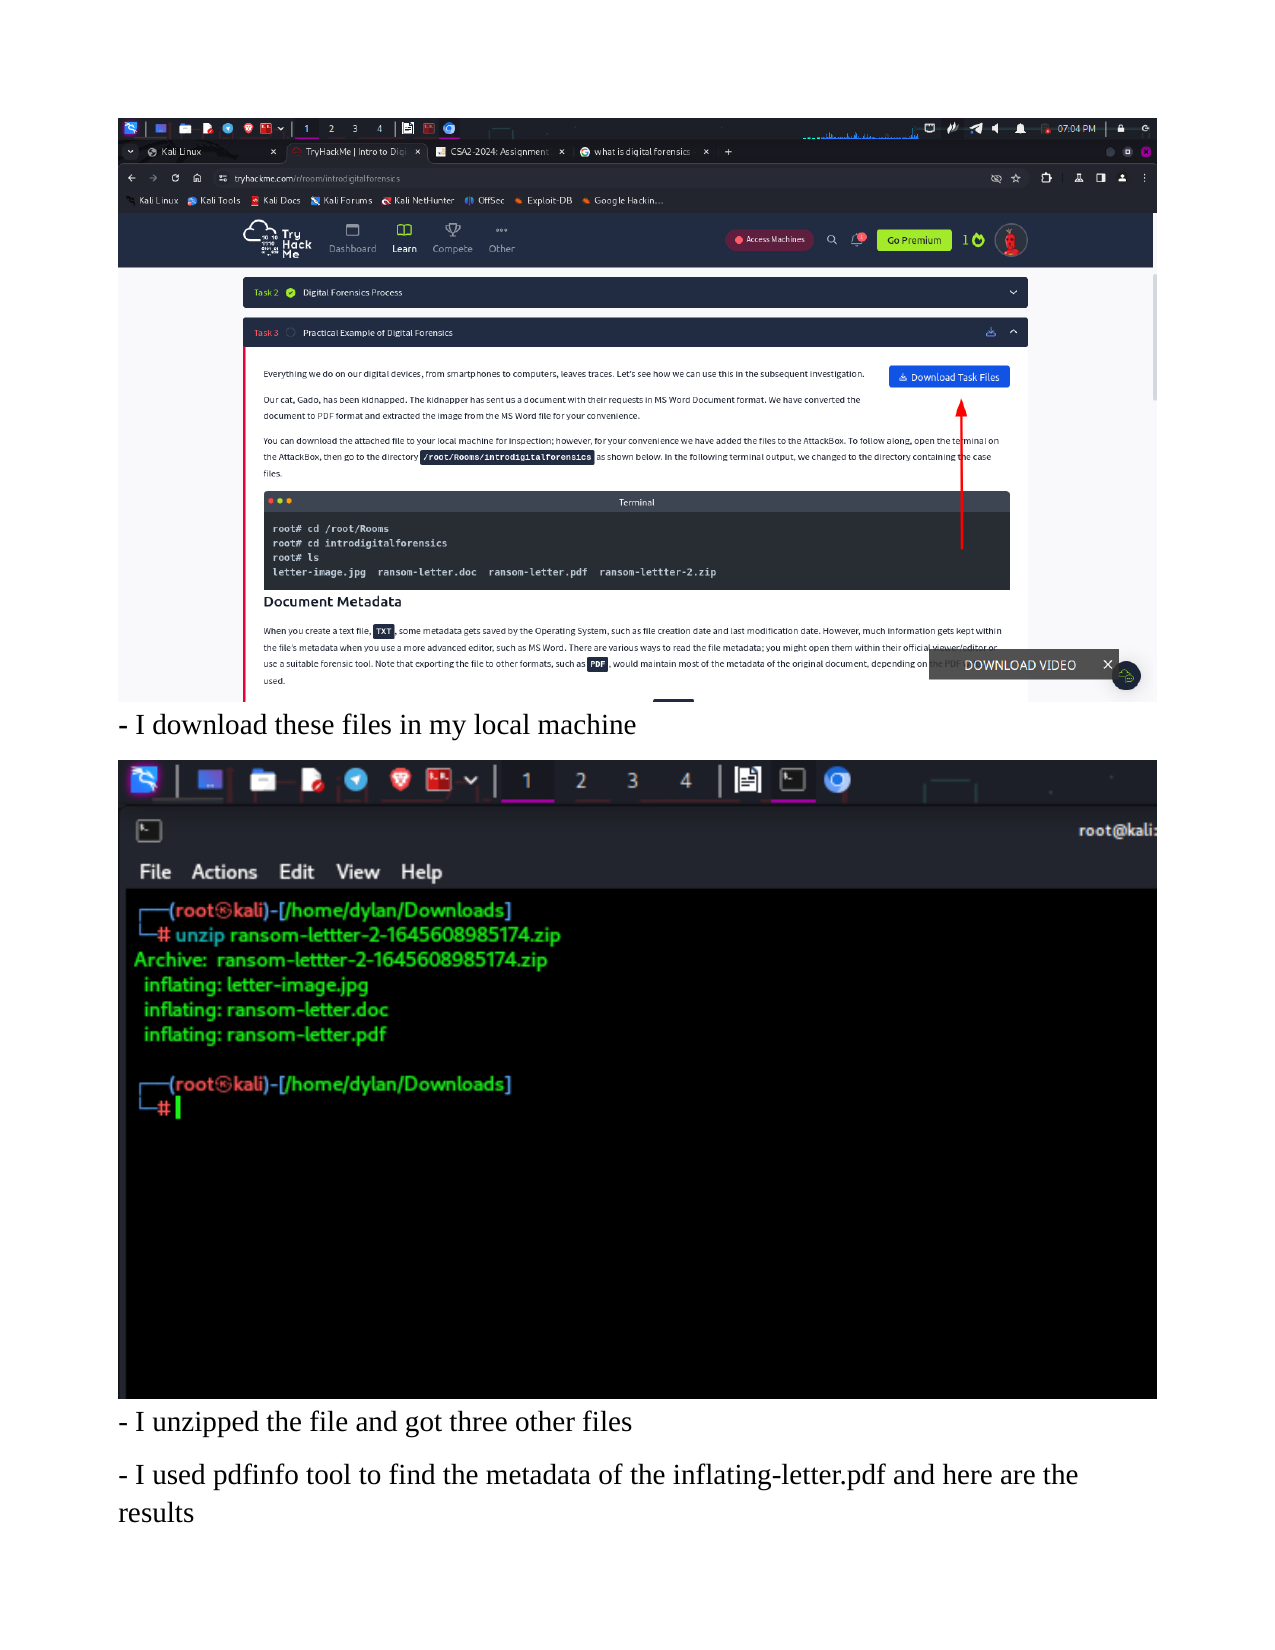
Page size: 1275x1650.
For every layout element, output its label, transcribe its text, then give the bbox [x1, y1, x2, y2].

text - I used pdfinfo tool to find the metadata of the inflating-letter.pdf and here are the results [118, 1457, 1157, 1529]
picture [118, 760, 1157, 1399]
picture [118, 118, 1157, 702]
text - I download these files in my local machine [118, 702, 1157, 741]
text - I unzipped the file and got three other files [118, 1399, 1157, 1437]
